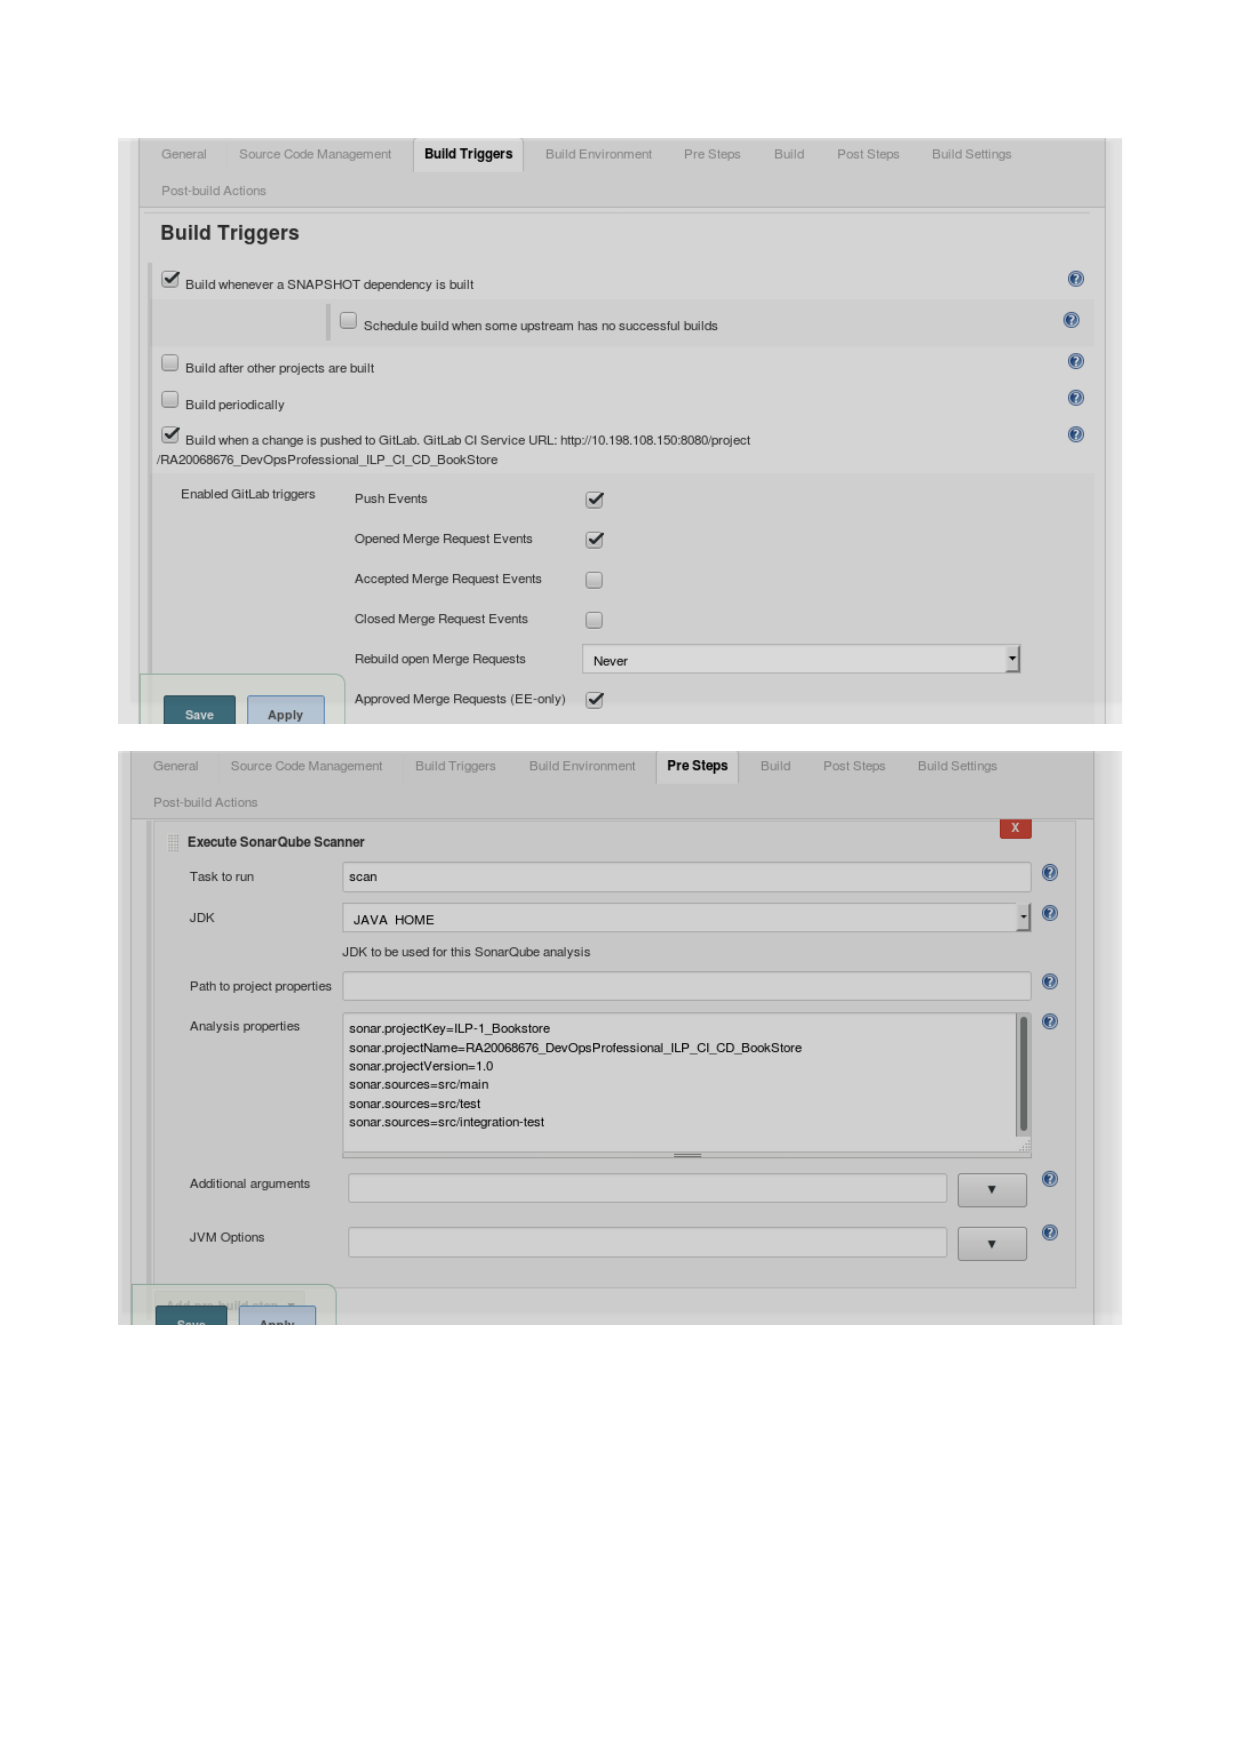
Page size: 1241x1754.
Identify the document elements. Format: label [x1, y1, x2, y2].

picture [118, 138, 1123, 724]
picture [118, 751, 1123, 1325]
